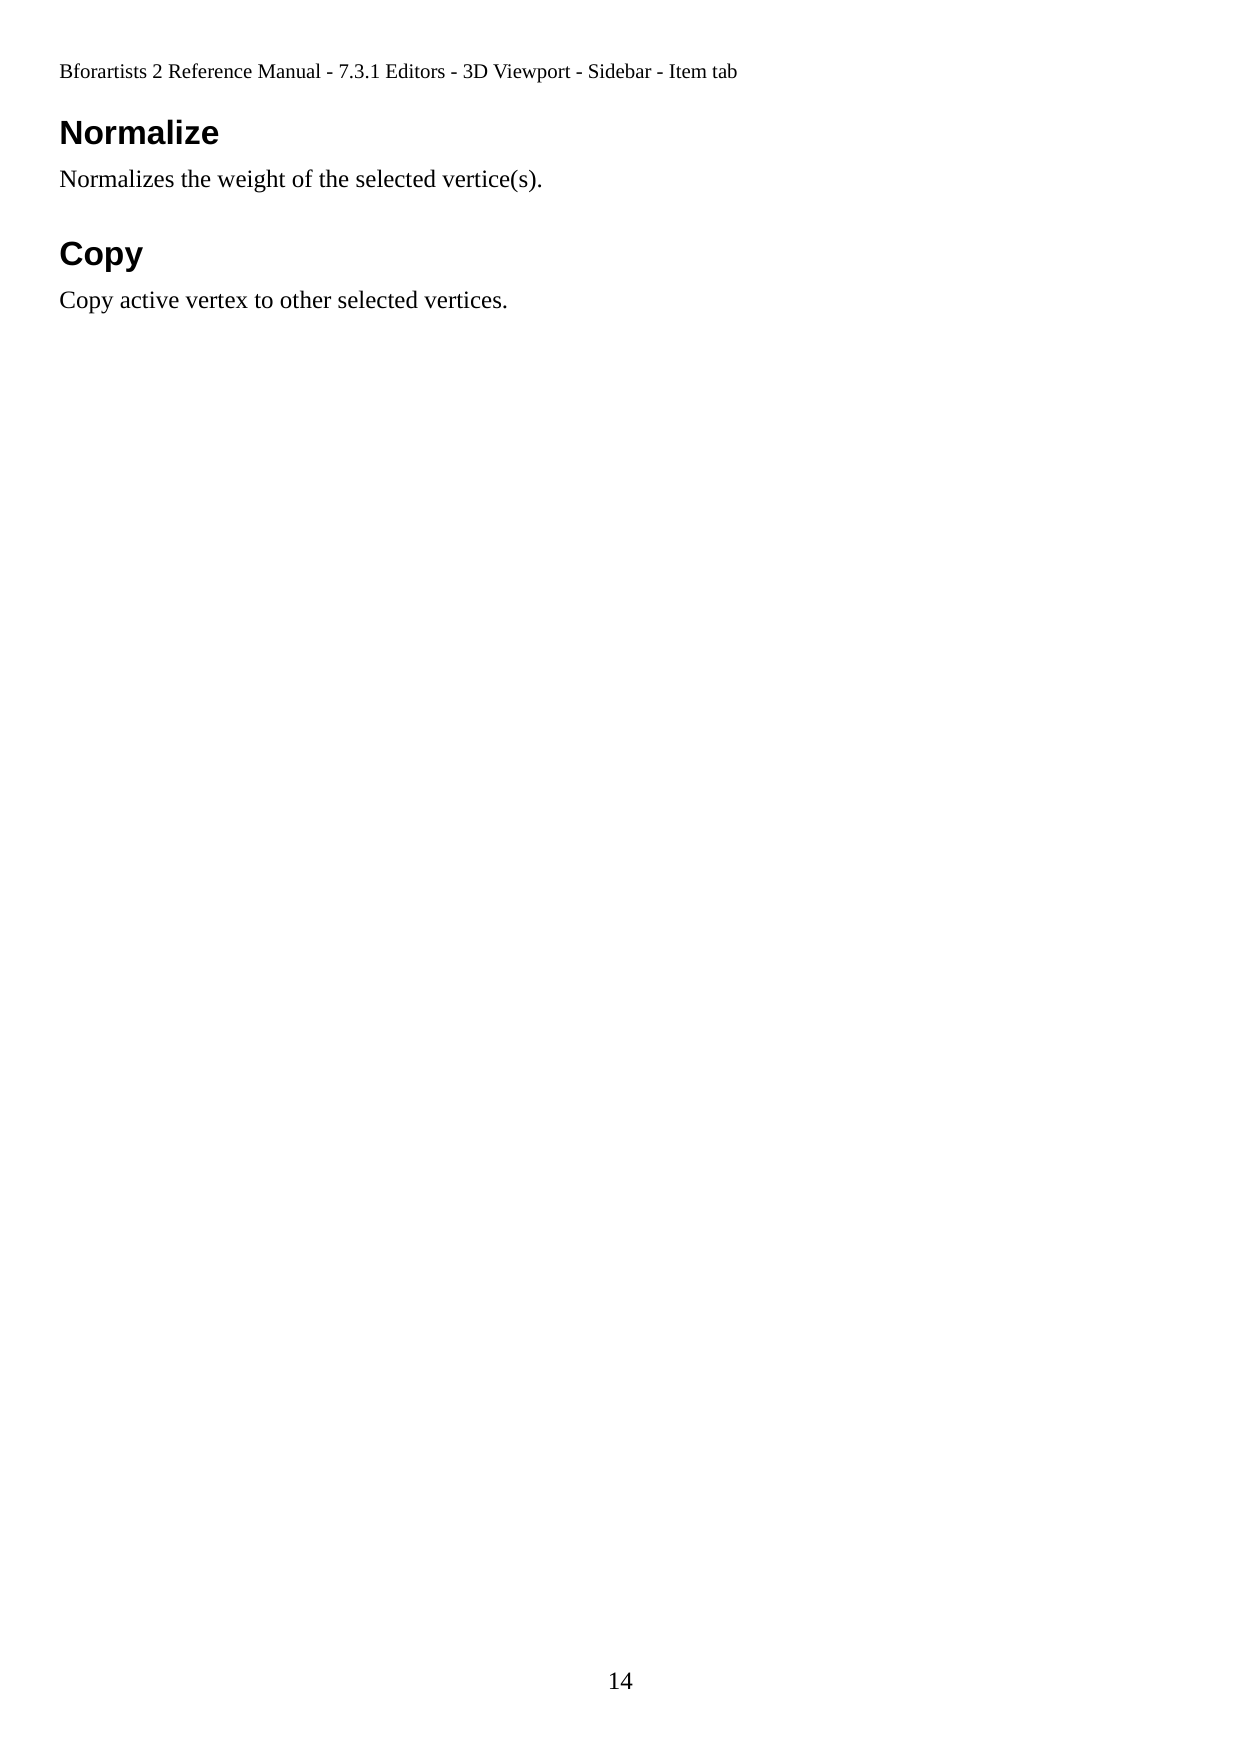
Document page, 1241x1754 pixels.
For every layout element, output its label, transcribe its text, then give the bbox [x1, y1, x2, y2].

subtitle Copy [59, 234, 1181, 272]
subtitle Normalize [59, 113, 1181, 151]
text Normalizes the weight of the selected vertice(s). [59, 164, 1181, 192]
text Copy active vertex to other selected vertices. [59, 285, 1181, 313]
